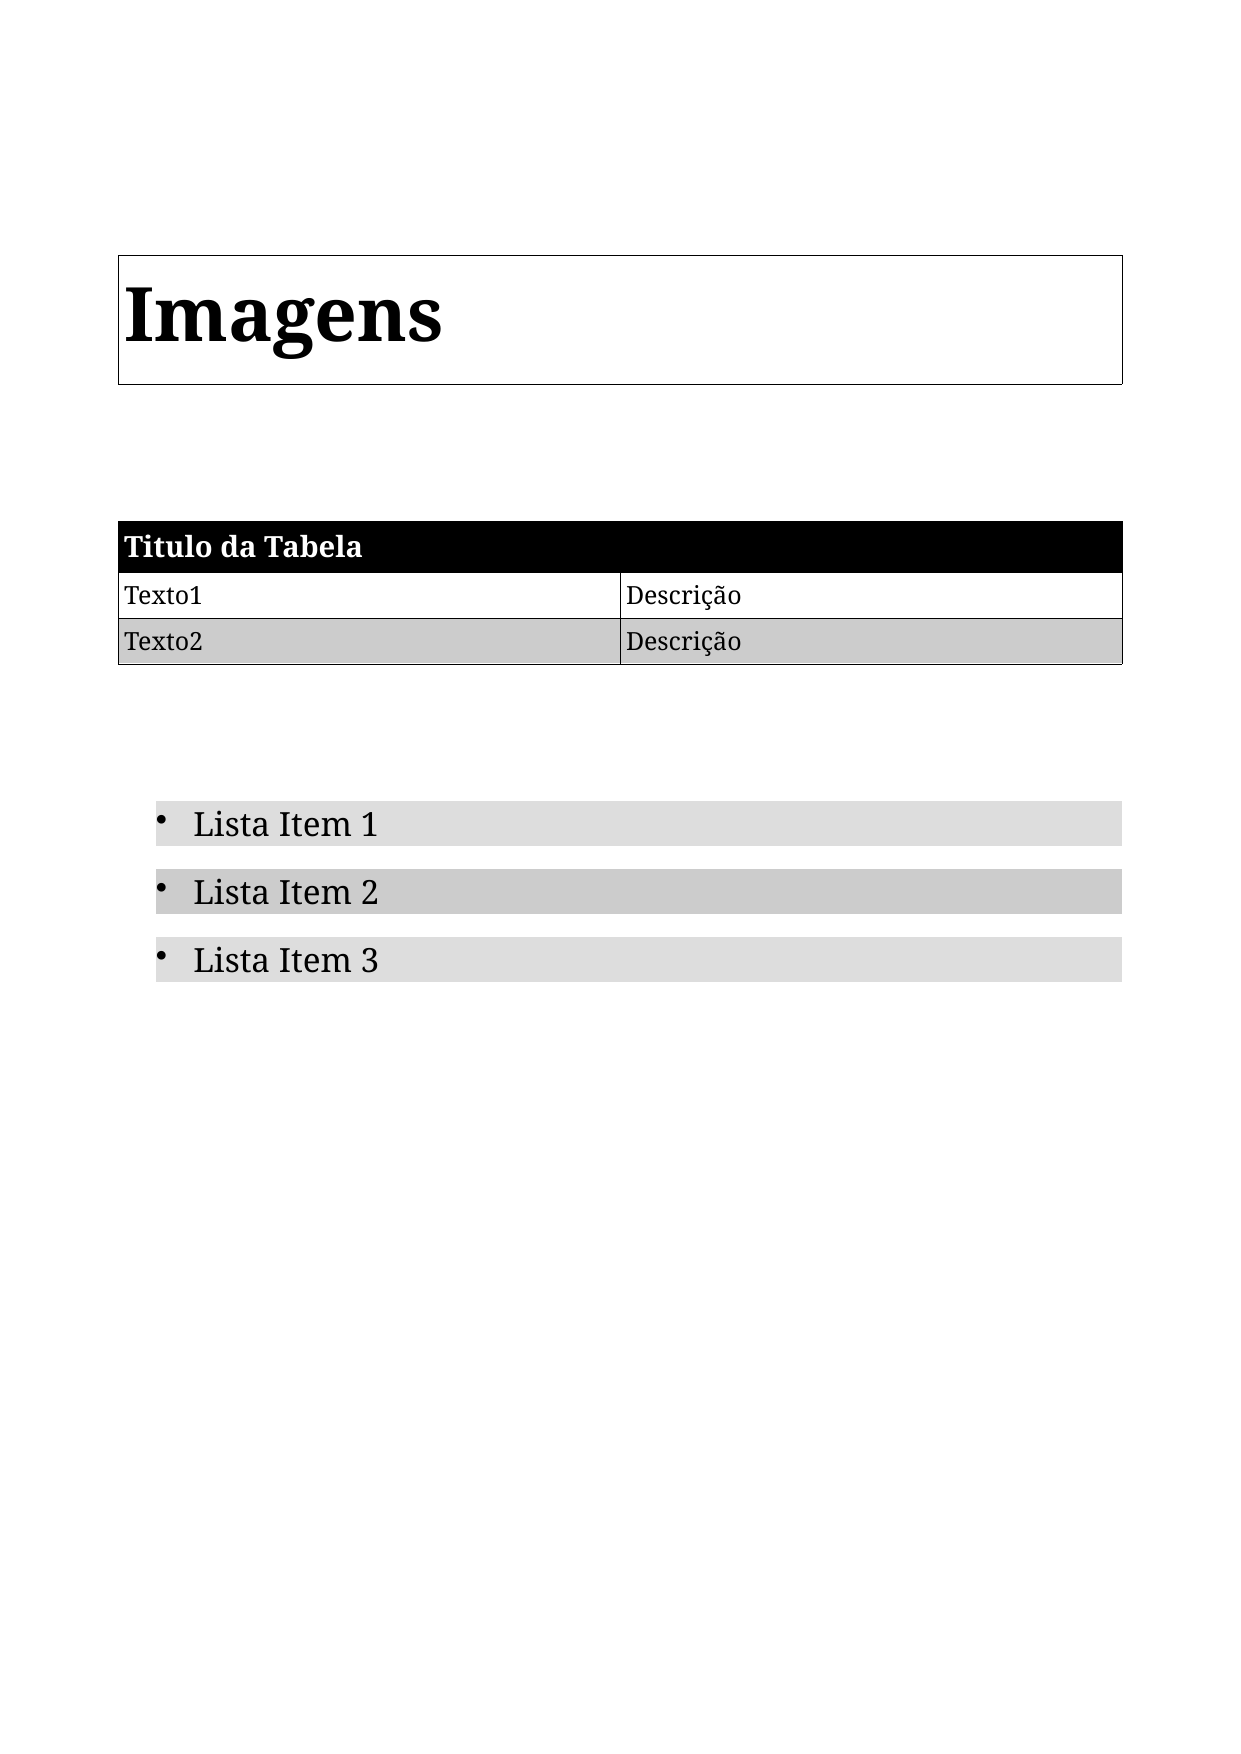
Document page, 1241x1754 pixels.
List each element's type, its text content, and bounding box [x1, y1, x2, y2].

table_cell Descrição [621, 619, 1122, 663]
table_cell Descrição [621, 573, 1122, 618]
table_header Imagens [119, 256, 1122, 384]
table_cell Texto2 [119, 619, 620, 663]
list Lista Item 3 [156, 937, 1122, 982]
list Lista Item 2 [156, 869, 1122, 914]
table_header [621, 522, 1122, 572]
list Lista Item 1 [156, 801, 1122, 846]
table_header Titulo da Tabela [119, 522, 620, 572]
table_cell Texto1 [119, 573, 620, 618]
